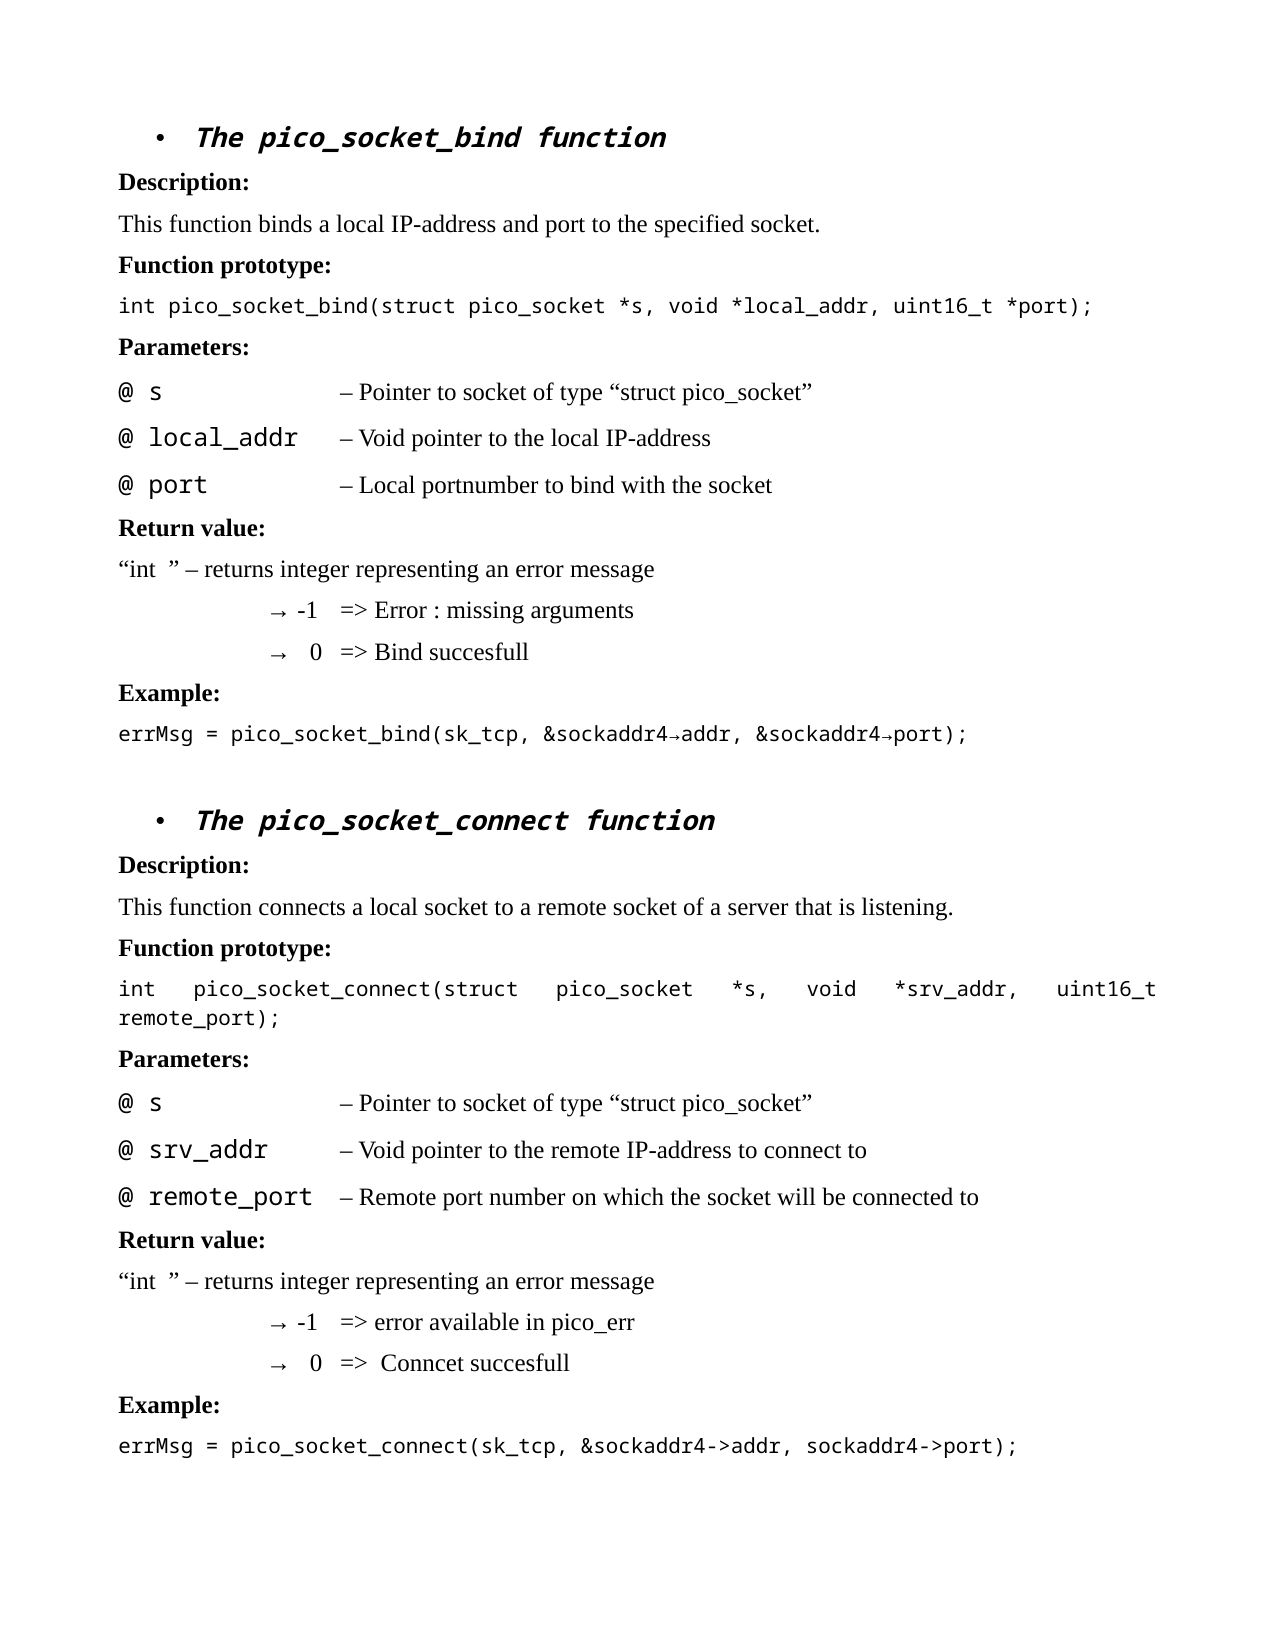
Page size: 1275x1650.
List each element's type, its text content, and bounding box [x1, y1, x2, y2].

text → 0 => Conncet succesfull [118, 1348, 1157, 1377]
text “int ” – returns integer representing an error message [118, 1266, 1157, 1295]
text Description: [118, 167, 1157, 196]
text “int ” – returns integer representing an error message [118, 554, 1157, 583]
text errMsg = pico_socket_connect(sk_tcp, &sockaddr4->addr, sockaddr4->port); [118, 1431, 1157, 1459]
text @ s – Pointer to socket of type “struct pico_socket” [118, 373, 1157, 407]
text Description: [118, 851, 1157, 879]
text Return value: [118, 1225, 1157, 1253]
text → -1 => Error : missing arguments [118, 596, 1157, 624]
list The pico_socket_bind function [156, 118, 1157, 155]
text → -1 => error available in pico_err [118, 1307, 1157, 1336]
text @ port – Local portnumber to bind with the socket [118, 467, 1157, 501]
text errMsg = pico_socket_bind(sk_tcp, &sockaddr4→addr, &sockaddr4→port); [118, 719, 1157, 748]
text @ local_addr – Void pointer to the local IP-address [118, 420, 1157, 454]
text Function prototype: [118, 250, 1157, 279]
text This function binds a local IP-address and port to the specified socket. [118, 209, 1157, 237]
text @ srv_addr – Void pointer to the remote IP-address to connect to [118, 1132, 1157, 1166]
text Example: [118, 678, 1157, 707]
text int pico_socket_bind(struct pico_socket *s, void *local_addr, uint16_t *port); [118, 291, 1157, 320]
text Return value: [118, 513, 1157, 542]
text @ s – Pointer to socket of type “struct pico_socket” [118, 1085, 1157, 1119]
text Example: [118, 1390, 1157, 1418]
text Function prototype: [118, 933, 1157, 962]
list The pico_socket_connect function [156, 801, 1157, 838]
text → 0 => Bind succesfull [118, 637, 1157, 666]
text int pico_socket_connect(struct pico_socket *s, void *srv_addr, uint16_t remote_port); [118, 974, 1157, 1031]
text This function connects a local socket to a remote socket of a server that is listening. [118, 892, 1157, 921]
text @ remote_port – Remote port number on which the socket will be connected to [118, 1178, 1157, 1212]
text Parameters: [118, 332, 1157, 361]
text Parameters: [118, 1044, 1157, 1072]
